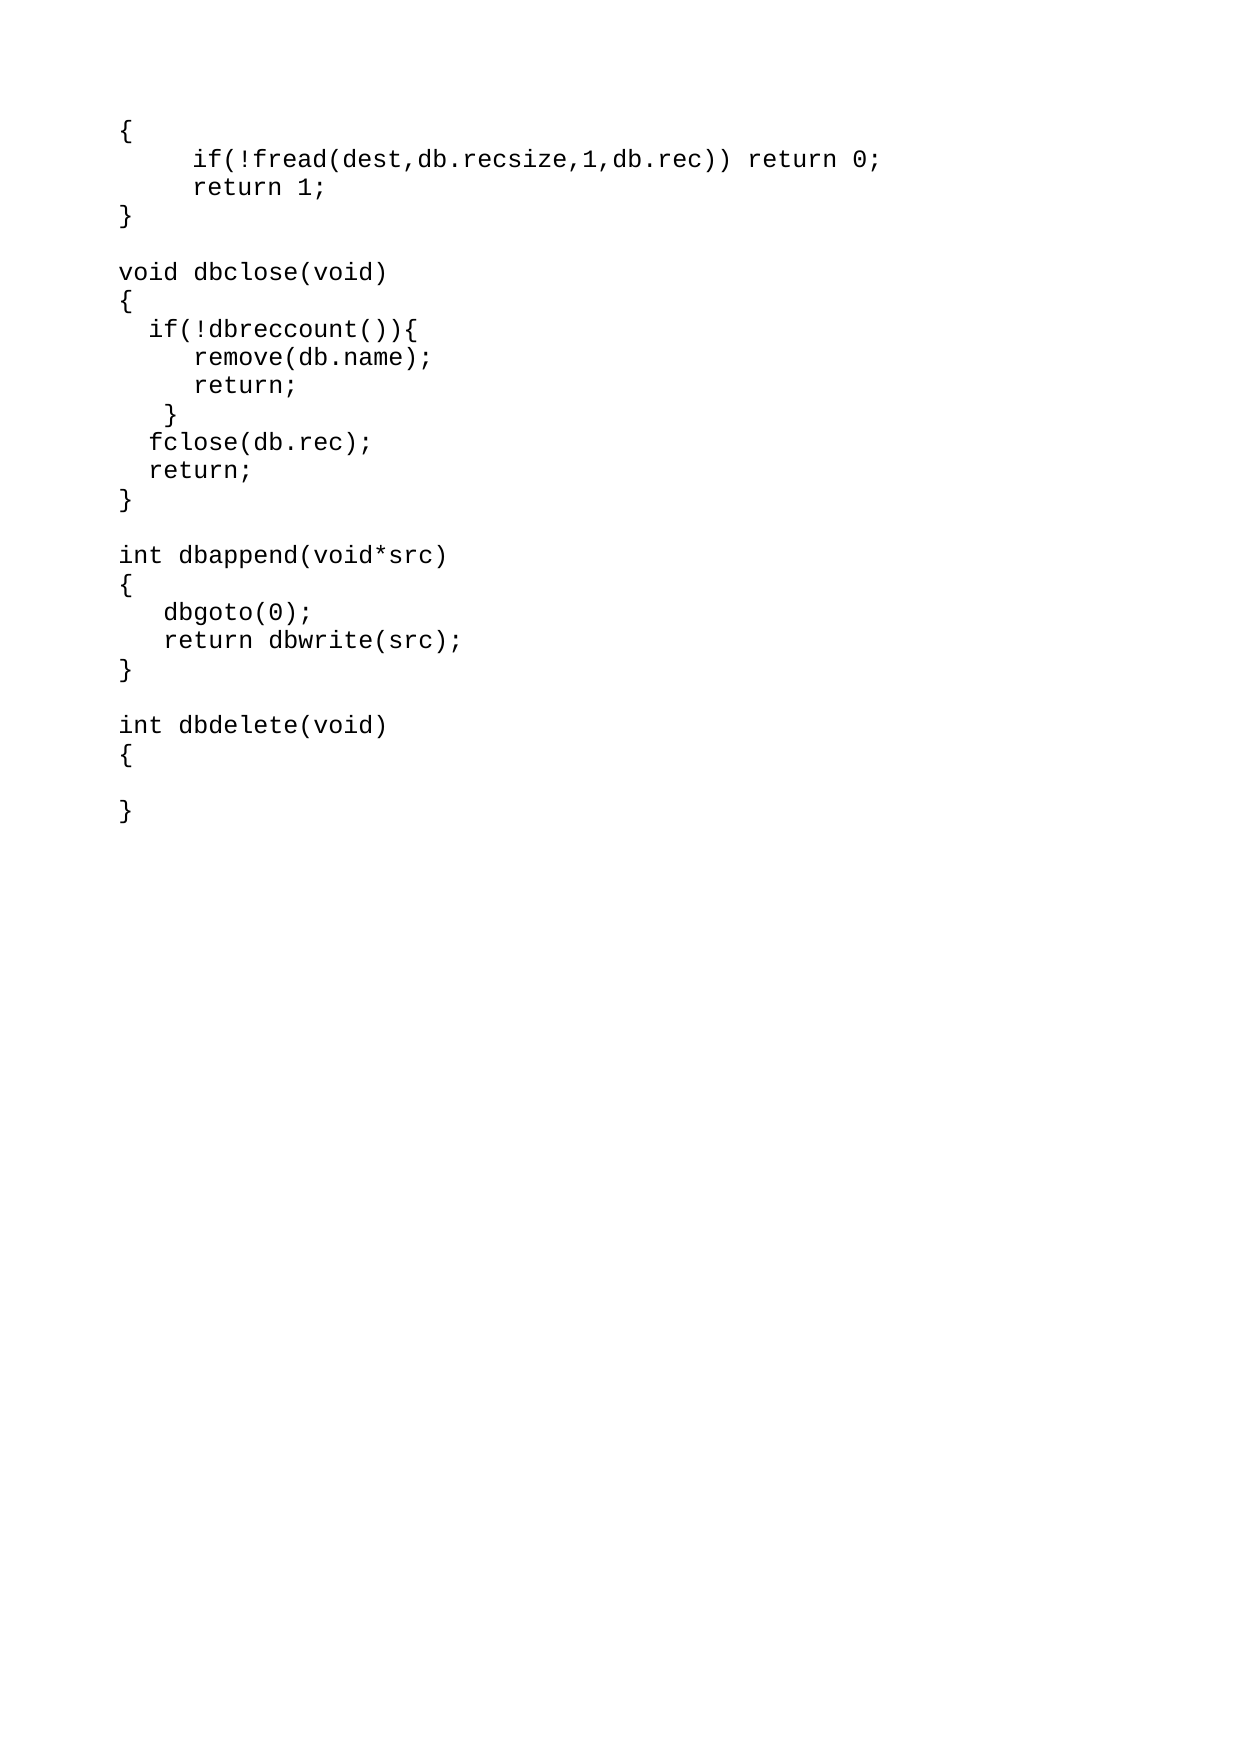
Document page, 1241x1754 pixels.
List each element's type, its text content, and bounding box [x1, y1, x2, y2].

text dbgoto(0); [118, 600, 1122, 628]
text } [118, 203, 1122, 231]
text if(!dbreccount()){ [118, 316, 1122, 345]
text } [118, 401, 1122, 430]
text return dbwrite(src); [118, 628, 1122, 656]
text { [118, 741, 1122, 770]
text { [118, 288, 1122, 316]
text int dbappend(void*src) [118, 543, 1122, 571]
text if(!fread(dest,db.recsize,1,db.rec)) return 0; [118, 146, 1122, 175]
text { [118, 118, 1122, 146]
text } [118, 798, 1122, 826]
text fclose(db.rec); [118, 430, 1122, 458]
text } [118, 656, 1122, 685]
text void dbclose(void) [118, 260, 1122, 288]
text return; [118, 373, 1122, 401]
text int dbdelete(void) [118, 713, 1122, 741]
text } [118, 486, 1122, 515]
text return; [118, 458, 1122, 486]
text { [118, 571, 1122, 600]
text return 1; [118, 175, 1122, 203]
text remove(db.name); [118, 345, 1122, 373]
